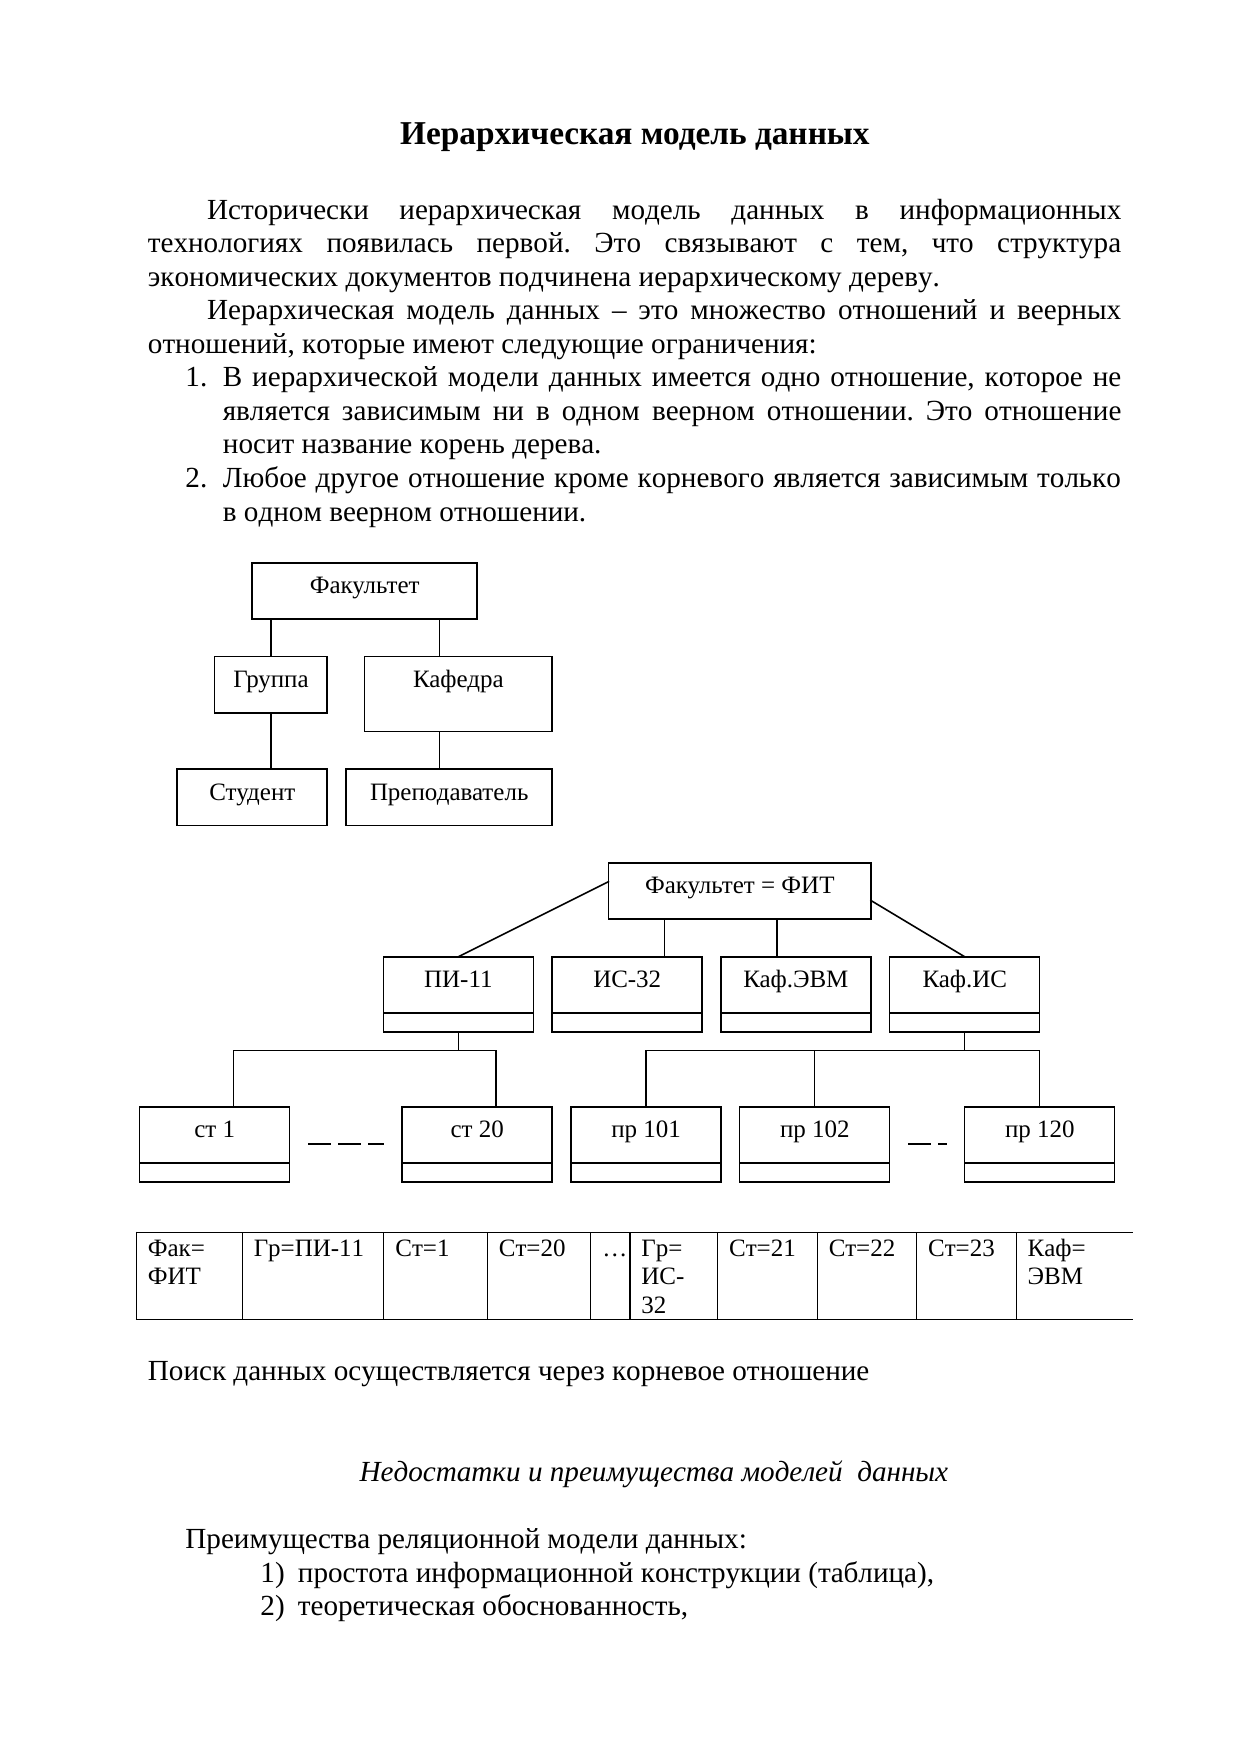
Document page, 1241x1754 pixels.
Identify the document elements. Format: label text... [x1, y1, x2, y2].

list простота информационной конструкции (таблица), [260, 1555, 1122, 1588]
table_header Фак= ФИТ [137, 1233, 242, 1319]
table_header Гр=ПИ-11 [243, 1233, 383, 1319]
text Исторически иерархическая модель данных в информационных технологиях появилась первой. Это связывают с тем, что структура экономических документов подчинена иерархическому дереву. [148, 192, 1122, 292]
text Преимущества реляционной модели данных: [185, 1521, 1122, 1555]
table_header Ст=22 [818, 1233, 916, 1319]
table_header Ст=20 [488, 1233, 590, 1319]
table_header Ст=23 [917, 1233, 1016, 1319]
list Любое другое отношение кроме корневого является зависимым только в одном веерном отношении. [185, 460, 1122, 527]
table_header Каф= ЭВМ [1017, 1233, 1133, 1319]
list теоретическая обоснованность, [260, 1588, 1122, 1622]
list В иерархической модели данных имеется одно отношение, которое не является зависимым ни в одном веерном отношении. Это отношение носит название корень дерева. [185, 359, 1122, 460]
text Поиск данных осуществляется через корневое отношение [148, 1353, 1122, 1387]
table_header … [591, 1233, 629, 1319]
text Недостатки и преимущества моделей данных [185, 1454, 1122, 1488]
text Иерархическая модель данных – это множество отношений и веерных отношений, которые имеют следующие ограничения: [148, 292, 1122, 359]
table_header Ст=1 [384, 1233, 487, 1319]
table_header Ст=21 [718, 1233, 817, 1319]
table_header Гр= ИС-32 [631, 1233, 717, 1319]
subtitle Иерархическая модель данных [148, 114, 1122, 152]
